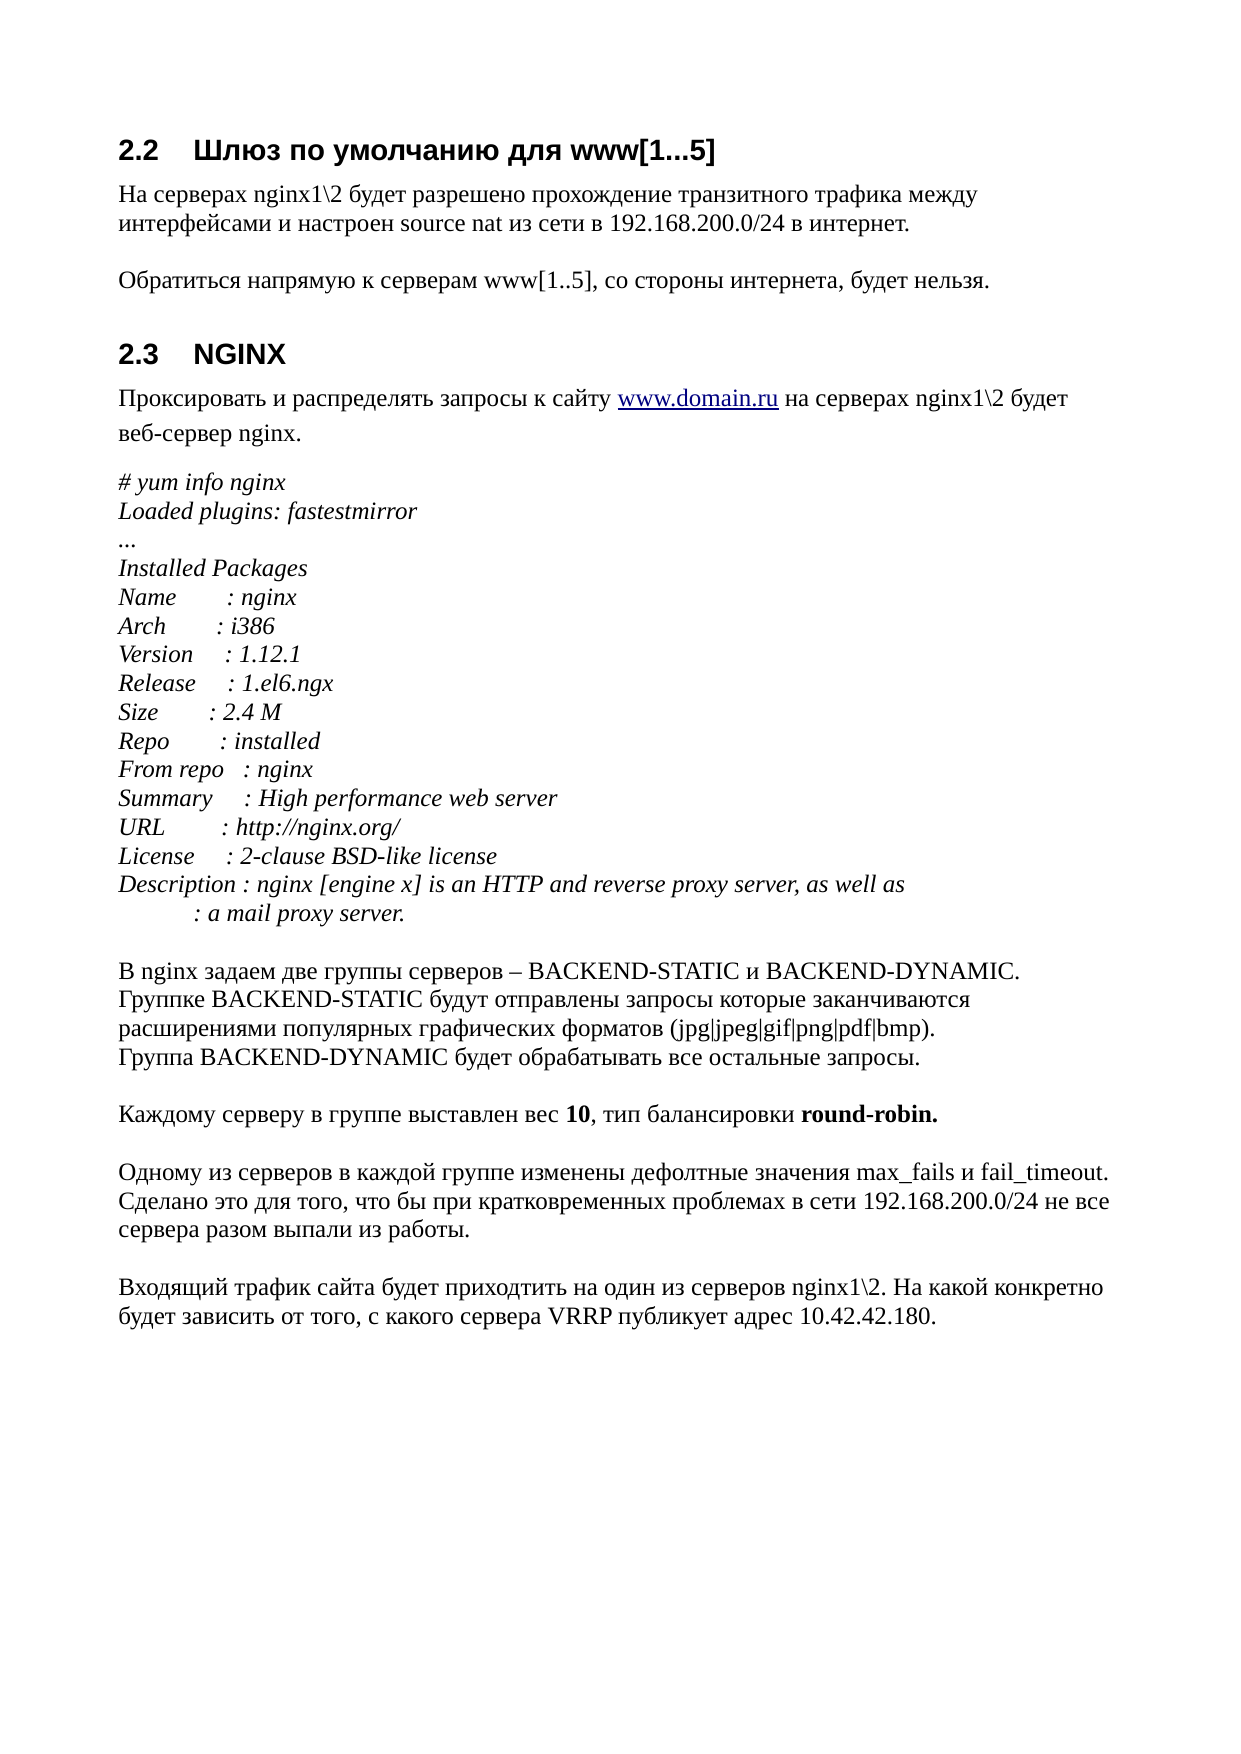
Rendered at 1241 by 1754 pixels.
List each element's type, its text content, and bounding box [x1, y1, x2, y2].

text Installed Packages [118, 553, 1122, 582]
subtitle NGINX [118, 337, 1122, 371]
text В nginx задаем две группы серверов – BACKEND-STATIC и BACKEND-DYNAMIC. [118, 956, 1122, 984]
text ... [118, 524, 1122, 553]
text # yum info nginx [118, 467, 1122, 496]
subtitle Шлюз по умолчанию для www[1...5] [118, 133, 1122, 166]
text Обратиться напрямую к серверам www[1..5], со стороны интернета, будет нельзя. [118, 265, 1122, 294]
text License : 2-clause BSD-like license [118, 841, 1122, 869]
text : a mail proxy server. [118, 898, 1122, 927]
text URL : http://nginx.org/ [118, 812, 1122, 841]
text Summary : High performance web server [118, 783, 1122, 812]
text Release : 1.el6.ngx [118, 668, 1122, 697]
text Size : 2.4 M [118, 697, 1122, 726]
text From repo : nginx [118, 754, 1122, 783]
text Repo : installed [118, 726, 1122, 754]
text Группа BACKEND-DYNAMIC будет обрабатывать все остальные запросы. [118, 1042, 1122, 1071]
text Входящий трафик сайта будет приходтить на один из серверов nginx1\2. На какой конкретно будет зависить от того, с какого сервера VRRP публикует адрес 10.42.42.180. [118, 1272, 1122, 1329]
text Одному из серверов в каждой группе изменены дефолтные значения max_fails и fail_timeout. [118, 1157, 1122, 1186]
text Description : nginx [engine x] is an HTTP and reverse proxy server, as well as [118, 869, 1122, 898]
text Version : 1.12.1 [118, 639, 1122, 668]
text Name : nginx [118, 582, 1122, 611]
text Каждому серверу в группе выставлен вес 10, тип балансировки round-robin. [118, 1099, 1122, 1128]
text Сделано это для того, что бы при кратковременных проблемах в сети 192.168.200.0/24 не все сервера разом выпали из работы. [118, 1186, 1122, 1243]
text Loaded plugins: fastestmirror [118, 496, 1122, 524]
text Arch : i386 [118, 611, 1122, 639]
text На серверах nginx1\2 будет разрешено прохождение транзитного трафика между интерфейсами и настроен source nat из сети в 192.168.200.0/24 в интернет. [118, 179, 1122, 236]
text Проксировать и распределять запросы к сайту www.domain.ru на серверах nginx1\2 будет веб-сервер nginx. [118, 383, 1122, 447]
text Группке BACKEND-STATIC будут отправлены запросы которые заканчиваются расширениями популярных графических форматов (jpg|jpeg|gif|png|pdf|bmp). [118, 984, 1122, 1042]
